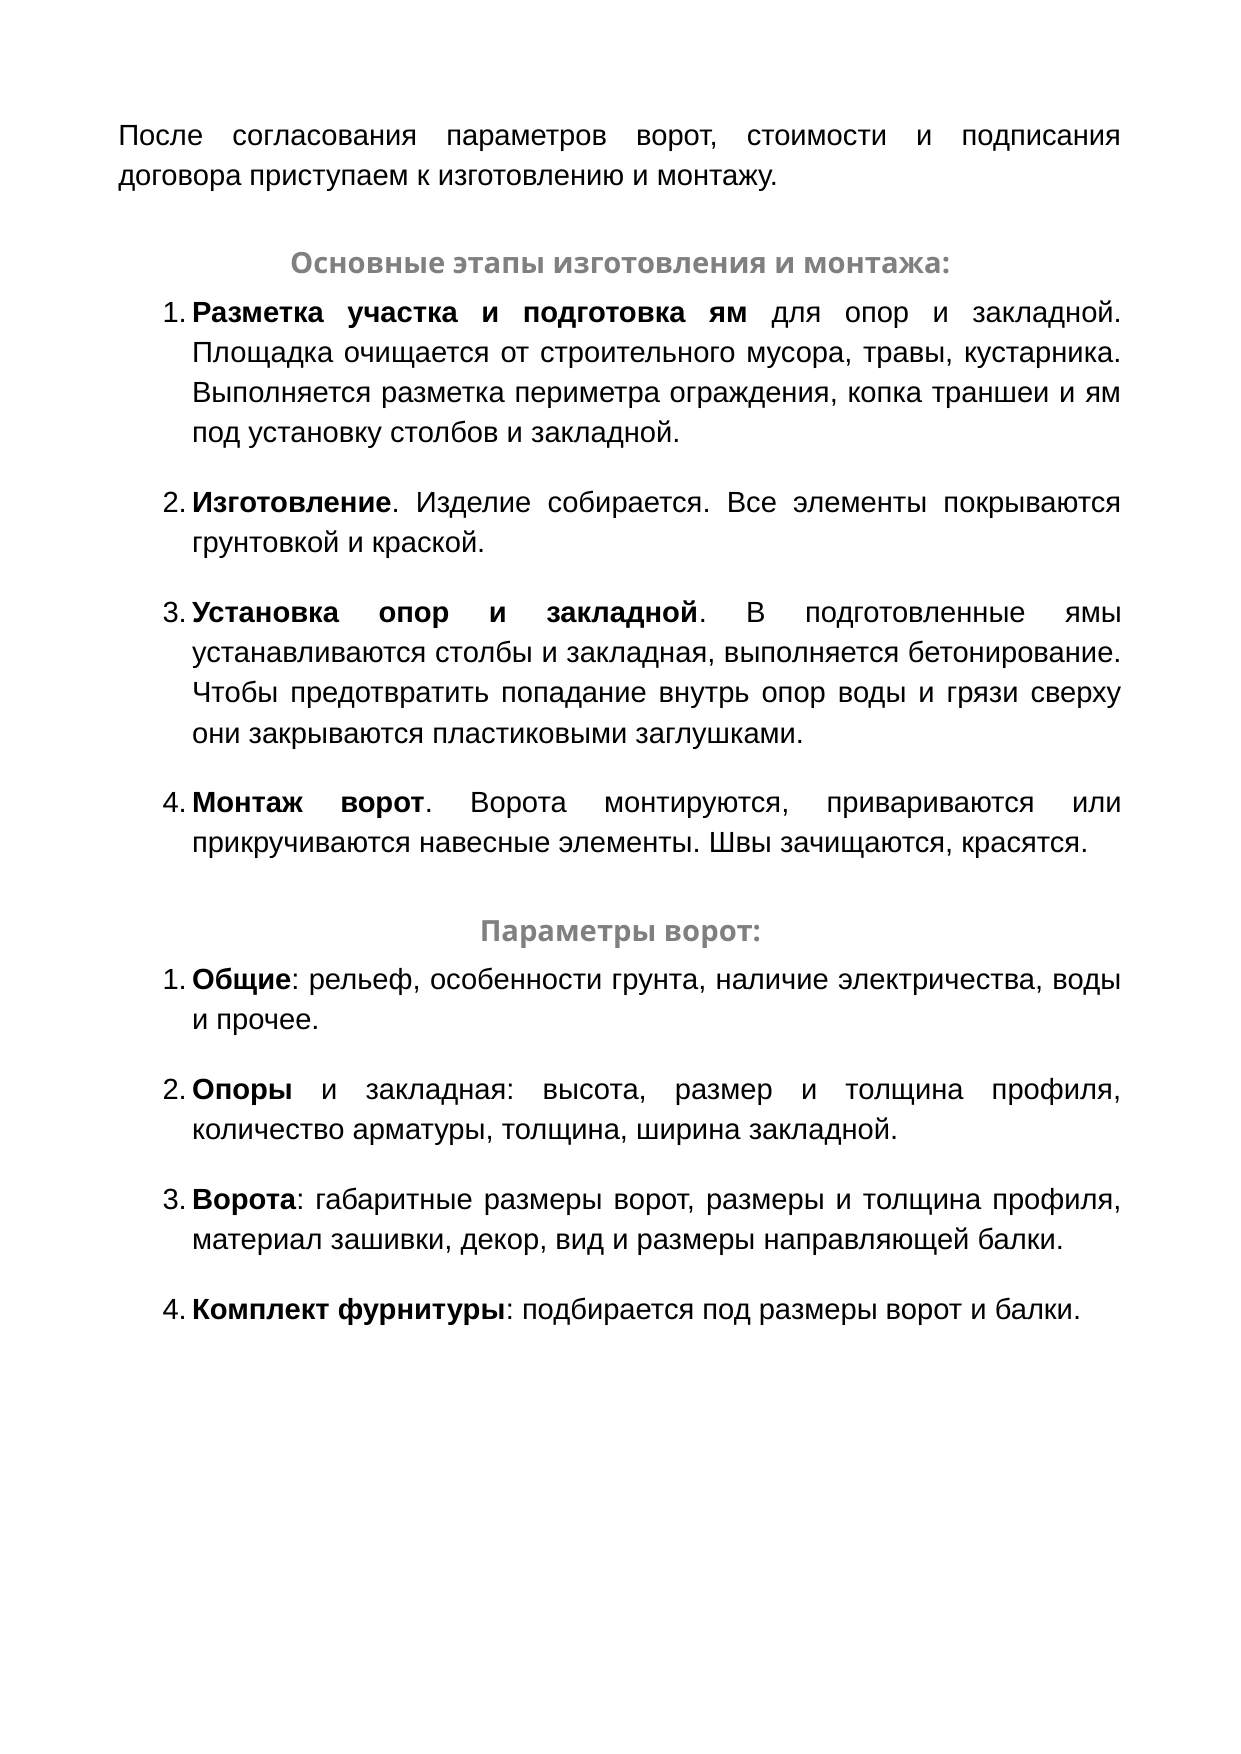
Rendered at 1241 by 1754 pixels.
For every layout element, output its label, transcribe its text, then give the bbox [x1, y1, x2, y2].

text После согласования параметров ворот, стоимости и подписания договора приступаем к изготовлению и монтажу. [118, 118, 1122, 192]
list Ворота: габаритные размеры ворот, размеры и толщина профиля, материал зашивки, декор, вид и размеры направляющей балки. [162, 1182, 1122, 1256]
list Комплект фурнитуры: подбирается под размеры ворот и балки. [162, 1292, 1122, 1325]
list Разметка участка и подготовка ям для опор и закладной. Площадка очищается от строительного мусора, травы, кустарника. Выполняется разметка периметра ограждения, копка траншеи и ям под установку столбов и закладной. [162, 295, 1122, 449]
list Общие: рельеф, особенности грунта, наличие электричества, воды и прочее. [162, 962, 1122, 1036]
list Установка опор и закладной. В подготовленные ямы устанавливаются столбы и закладная, выполняется бетонирование. Чтобы предотвратить попадание внутрь опор воды и грязи сверху они закрываются пластиковыми заглушками. [162, 595, 1122, 749]
subtitle Параметры ворот: [118, 910, 1122, 949]
list Изготовление. Изделие собирается. Все элементы покрываются грунтовкой и краской. [162, 485, 1122, 559]
list Монтаж ворот. Ворота монтируются, привариваются или прикручиваются навесные элементы. Швы зачищаются, красятся. [162, 785, 1122, 859]
list Опоры и закладная: высота, размер и толщина профиля, количество арматуры, толщина, ширина закладной. [162, 1072, 1122, 1146]
subtitle Основные этапы изготовления и монтажа: [118, 243, 1122, 282]
